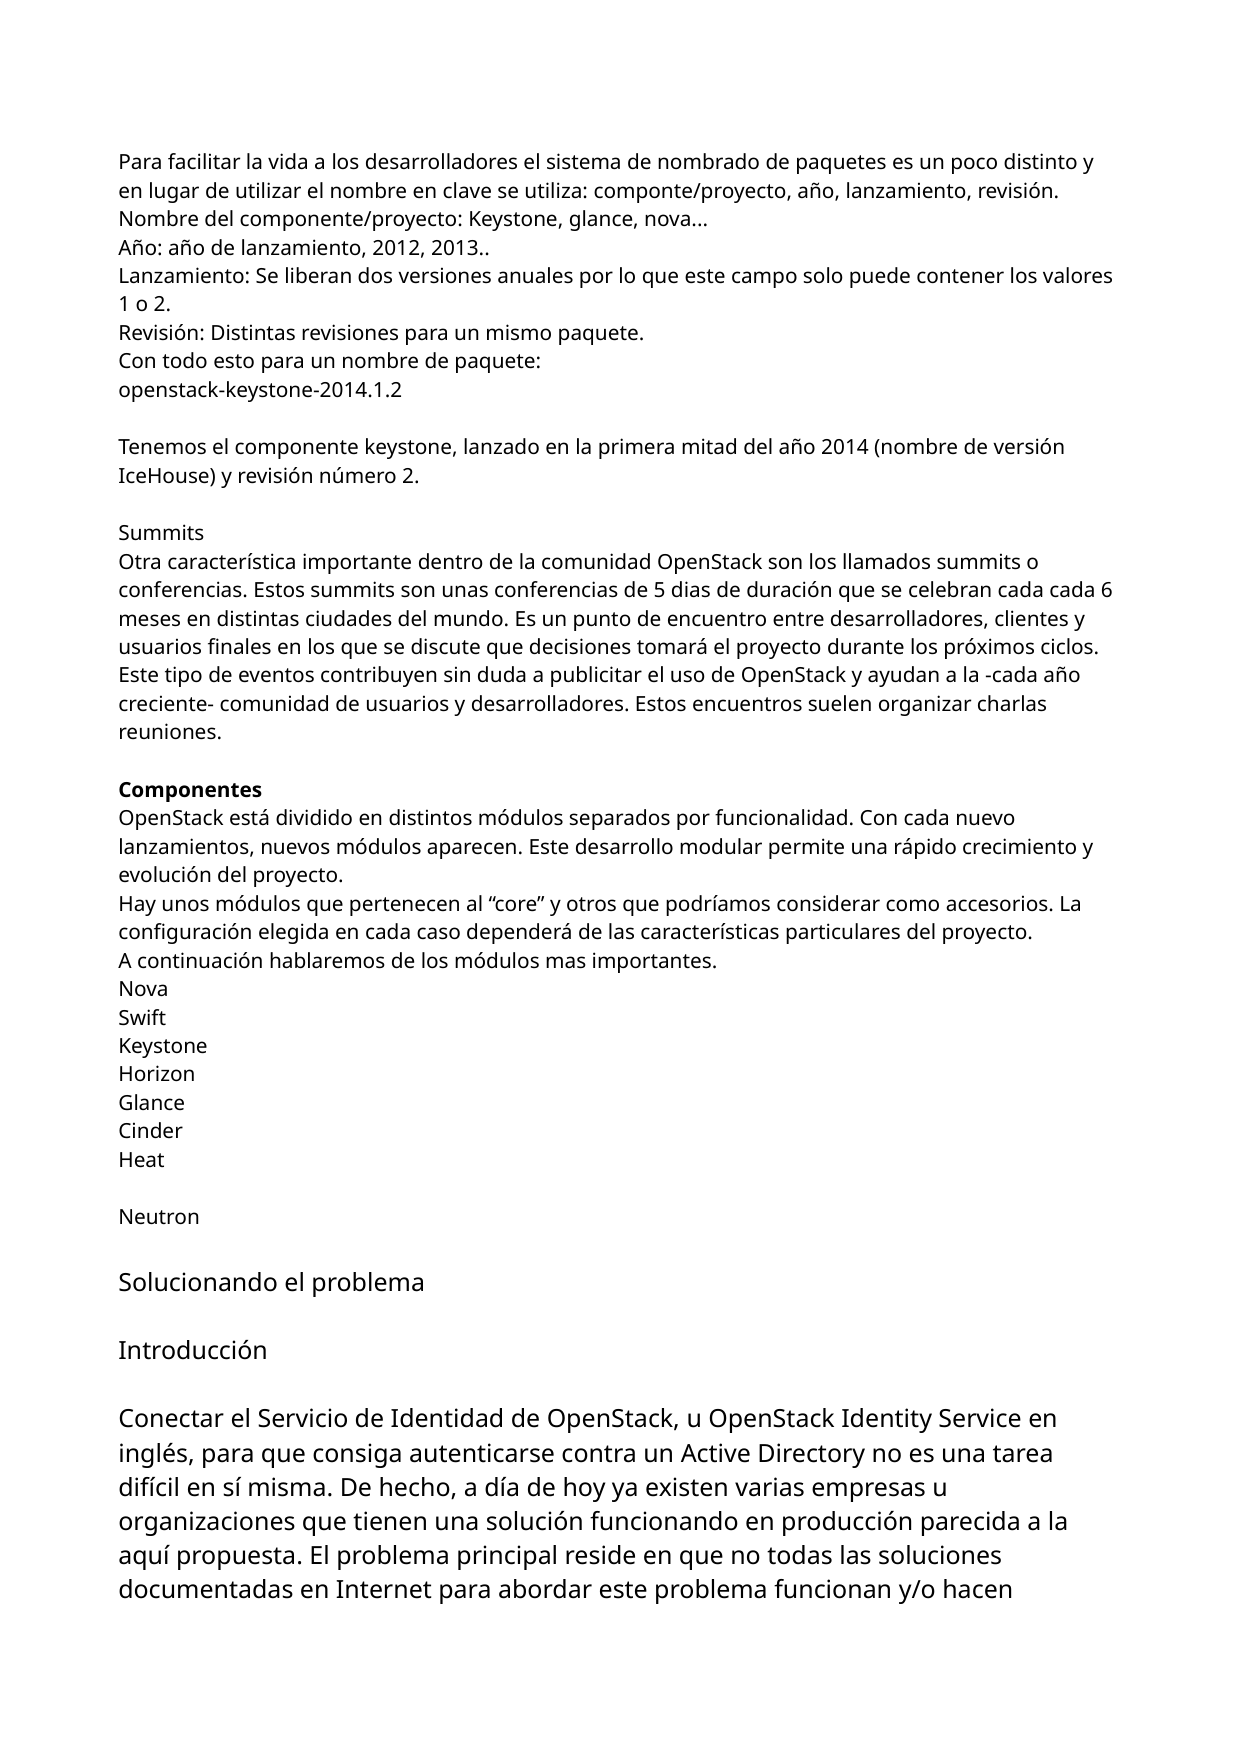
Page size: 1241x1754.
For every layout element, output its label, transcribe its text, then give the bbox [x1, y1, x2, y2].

text OpenStack está dividido en distintos módulos separados por funcionalidad. Con cada nuevo lanzamientos, nuevos módulos aparecen. Este desarrollo modular permite una rápido crecimiento y evolución del proyecto. [118, 803, 1122, 889]
text Componentes [118, 775, 1122, 803]
text Otra característica importante dentro de la comunidad OpenStack son los llamados summits o conferencias. Estos summits son unas conferencias de 5 dias de duración que se celebran cada cada 6 meses en distintas ciudades del mundo. Es un punto de encuentro entre desarrolladores, clientes y usuarios finales en los que se discute que decisiones tomará el proyecto durante los próximos ciclos. Este tipo de eventos contribuyen sin duda a publicitar el uso de OpenStack y ayudan a la -cada año creciente- comunidad de usuarios y desarrolladores. Estos encuentros suelen organizar charlas reuniones. [118, 547, 1122, 746]
text A continuación hablaremos de los módulos mas importantes. [118, 946, 1122, 974]
text Con todo esto para un nombre de paquete: [118, 346, 1122, 375]
text Conectar el Servicio de Identidad de OpenStack, u OpenStack Identity Service en inglés, para que consiga autenticarse contra un Active Directory no es una tarea difícil en sí misma. De hecho, a día de hoy ya existen varias empresas u organizaciones que tienen una solución funcionando en producción parecida a la aquí propuesta. El problema principal reside en que no todas las soluciones documentadas en Internet para abordar este problema funcionan y/o hacen [118, 1401, 1122, 1606]
text Swift [118, 1003, 1122, 1031]
text Hay unos módulos que pertenecen al “core” y otros que podríamos considerar como accesorios. La configuración elegida en cada caso dependerá de las características particulares del proyecto. [118, 889, 1122, 946]
text Revisión: Distintas revisiones para un mismo paquete. [118, 318, 1122, 346]
text openstack-keystone-2014.1.2 [118, 375, 1122, 403]
text Heat [118, 1145, 1122, 1173]
text Cinder [118, 1116, 1122, 1145]
text Glance [118, 1088, 1122, 1116]
text Lanzamiento: Se liberan dos versiones anuales por lo que este campo solo puede contener los valores 1 o 2. [118, 261, 1122, 318]
text Summits [118, 518, 1122, 547]
text Introducción [118, 1333, 1122, 1367]
text Tenemos el componente keystone, lanzado en la primera mitad del año 2014 (nombre de versión IceHouse) y revisión número 2. [118, 432, 1122, 489]
text Nova [118, 974, 1122, 1003]
text Solucionando el problema [118, 1265, 1122, 1299]
text Keystone [118, 1031, 1122, 1059]
text Nombre del componente/proyecto: Keystone, glance, nova... [118, 204, 1122, 233]
text Neutron [118, 1202, 1122, 1231]
text Año: año de lanzamiento, 2012, 2013.. [118, 233, 1122, 261]
text Para facilitar la vida a los desarrolladores el sistema de nombrado de paquetes es un poco distinto y en lugar de utilizar el nombre en clave se utiliza: componte/proyecto, año, lanzamiento, revisión. [118, 147, 1122, 204]
text Horizon [118, 1059, 1122, 1088]
